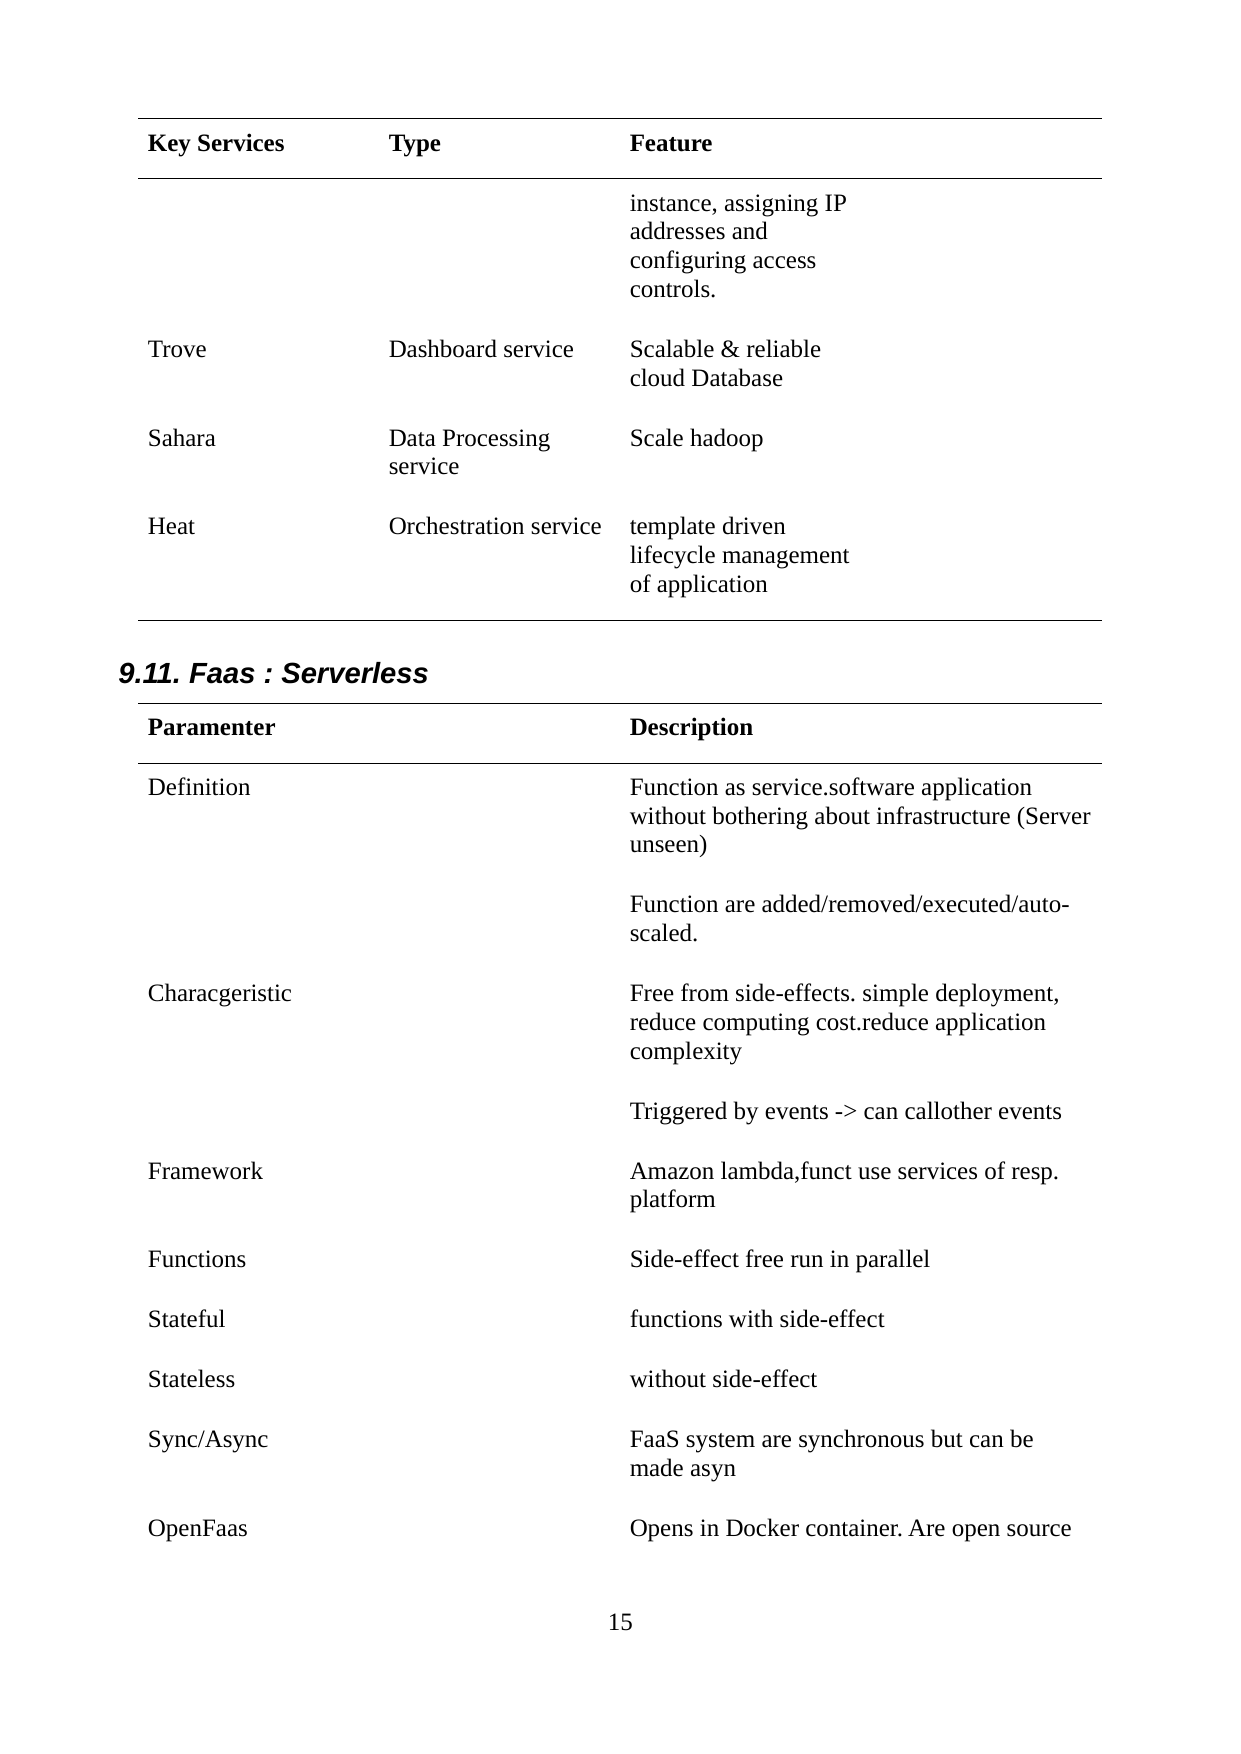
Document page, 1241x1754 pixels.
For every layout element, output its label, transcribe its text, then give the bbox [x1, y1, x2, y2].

table_cell Function as service.software application without bothering about infrastructure (Server unseen) [620, 764, 1102, 880]
table_cell [861, 413, 1102, 502]
table_cell Stateless [138, 1355, 620, 1415]
table_cell OpenFaas [138, 1504, 620, 1564]
table_cell [861, 502, 1102, 619]
table_header Paramenter [138, 704, 620, 762]
table_cell [138, 179, 379, 324]
table_header [861, 119, 1102, 178]
table_cell Opens in Docker container. Are open source [620, 1504, 1102, 1564]
table_cell Scale hadoop [620, 413, 861, 502]
table_cell Orchestration service [379, 502, 620, 619]
table_cell instance, assigning IP addresses and configuring access controls. [620, 179, 861, 324]
table_cell without side-effect [620, 1355, 1102, 1415]
table_cell Sync/Async [138, 1415, 620, 1504]
table_cell [861, 325, 1102, 413]
table_header Description [620, 704, 1102, 762]
table_cell Side-effect free run in parallel [620, 1235, 1102, 1295]
table_cell Trove [138, 325, 379, 413]
table_cell Free from side-effects. simple deployment, reduce computing cost.reduce application complexity [620, 969, 1102, 1086]
subtitle Faas : Serverless [118, 656, 1122, 690]
table_cell [861, 179, 1102, 324]
table_cell Definition [138, 764, 620, 880]
table_cell Heat [138, 502, 379, 619]
table_cell Characgeristic [138, 969, 620, 1086]
table_header Key Services [138, 119, 379, 178]
table_cell [138, 1086, 620, 1146]
table_cell Sahara [138, 413, 379, 502]
table_cell Data Processing service [379, 413, 620, 502]
table_cell Triggered by events -> can callother events [620, 1086, 1102, 1146]
table_cell [379, 179, 620, 324]
table_cell Stateful [138, 1295, 620, 1355]
table_cell template driven lifecycle management of application [620, 502, 861, 619]
table_cell Amazon lambda,funct use services of resp. platform [620, 1146, 1102, 1235]
table_cell functions with side-effect [620, 1295, 1102, 1355]
table_cell Scalable & reliable cloud Database [620, 325, 861, 413]
table_cell Function are added/removed/executed/auto-scaled. [620, 880, 1102, 969]
table_cell Framework [138, 1146, 620, 1235]
table_cell Dashboard service [379, 325, 620, 413]
table_cell Functions [138, 1235, 620, 1295]
table_cell [138, 880, 620, 969]
table_header Type [379, 119, 620, 178]
table_cell FaaS system are synchronous but can be made asyn [620, 1415, 1102, 1504]
table_header Feature [620, 119, 861, 178]
